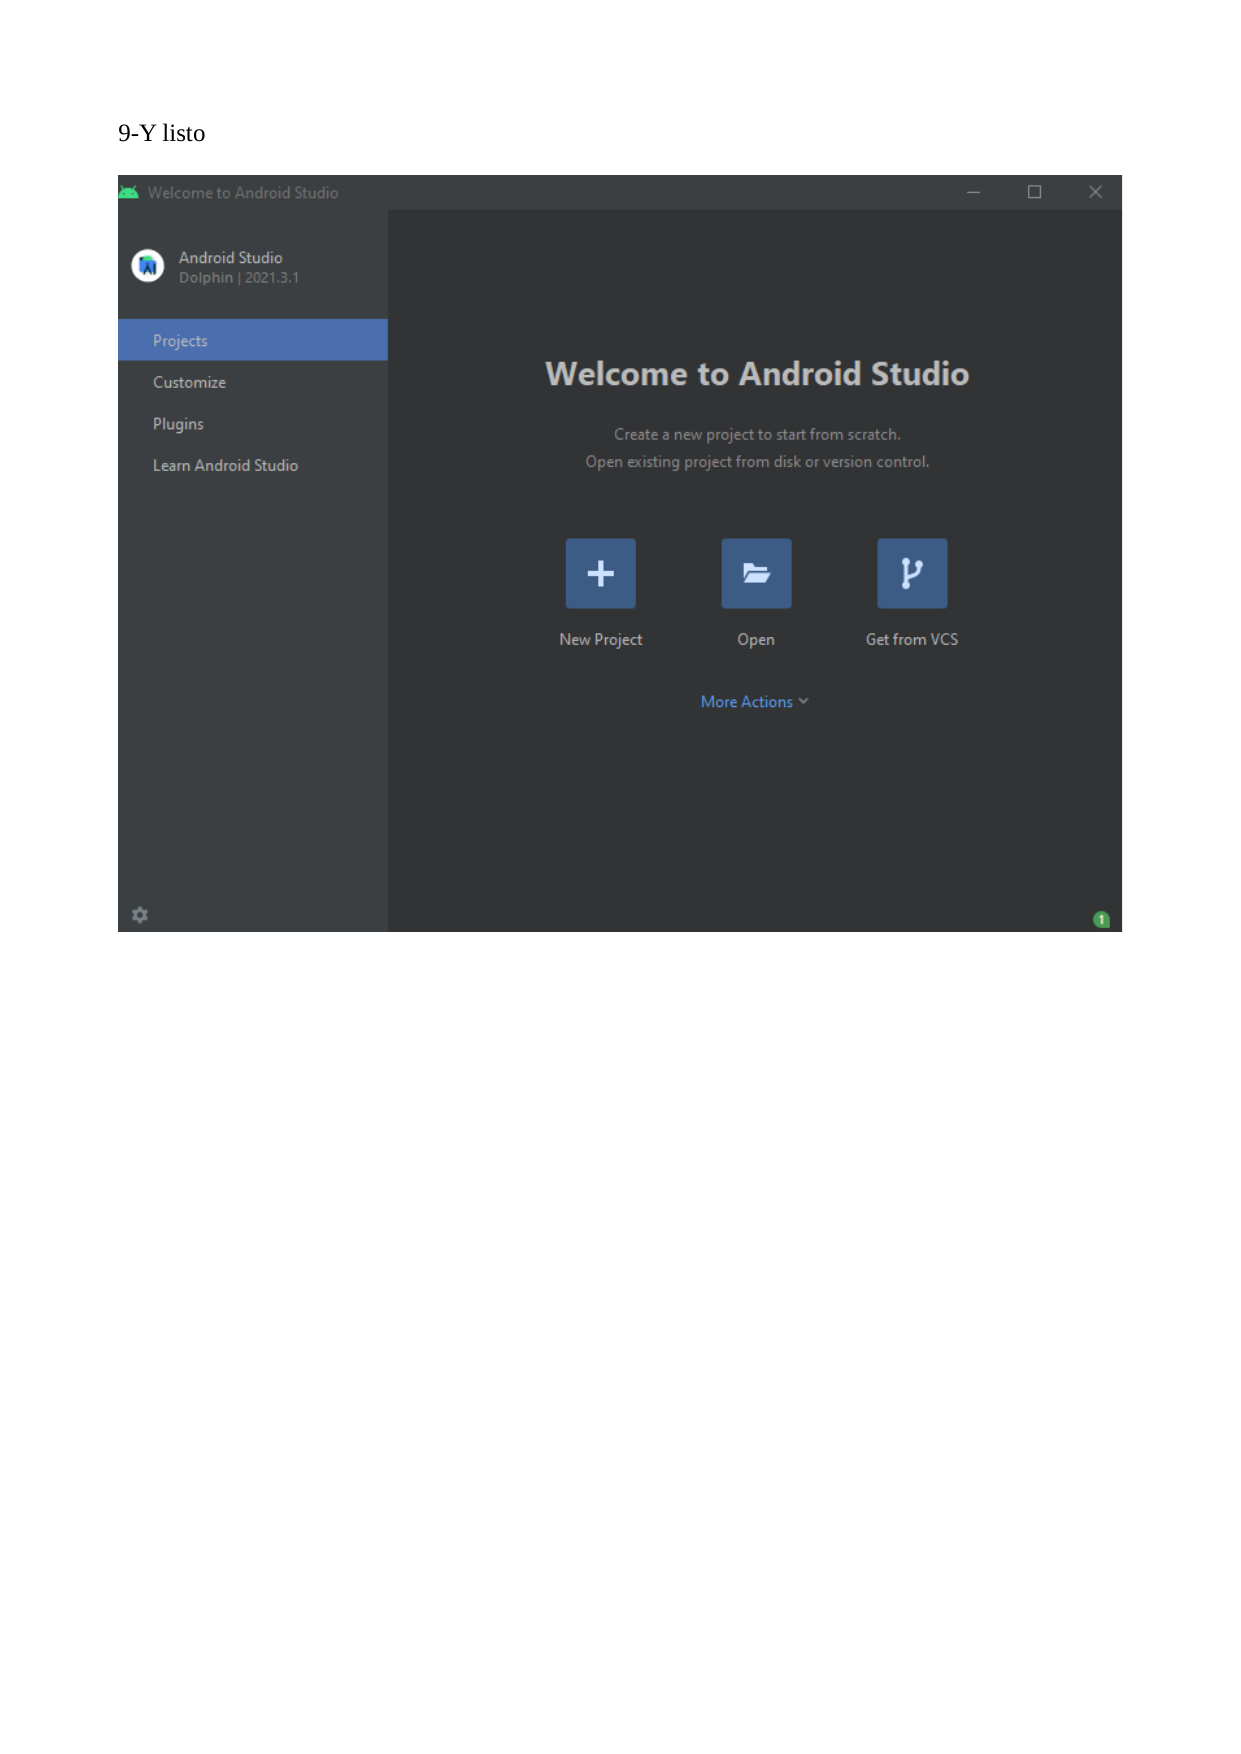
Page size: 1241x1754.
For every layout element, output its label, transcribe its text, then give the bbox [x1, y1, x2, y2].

picture [118, 175, 1123, 932]
text 9-Y listo [118, 118, 1122, 147]
